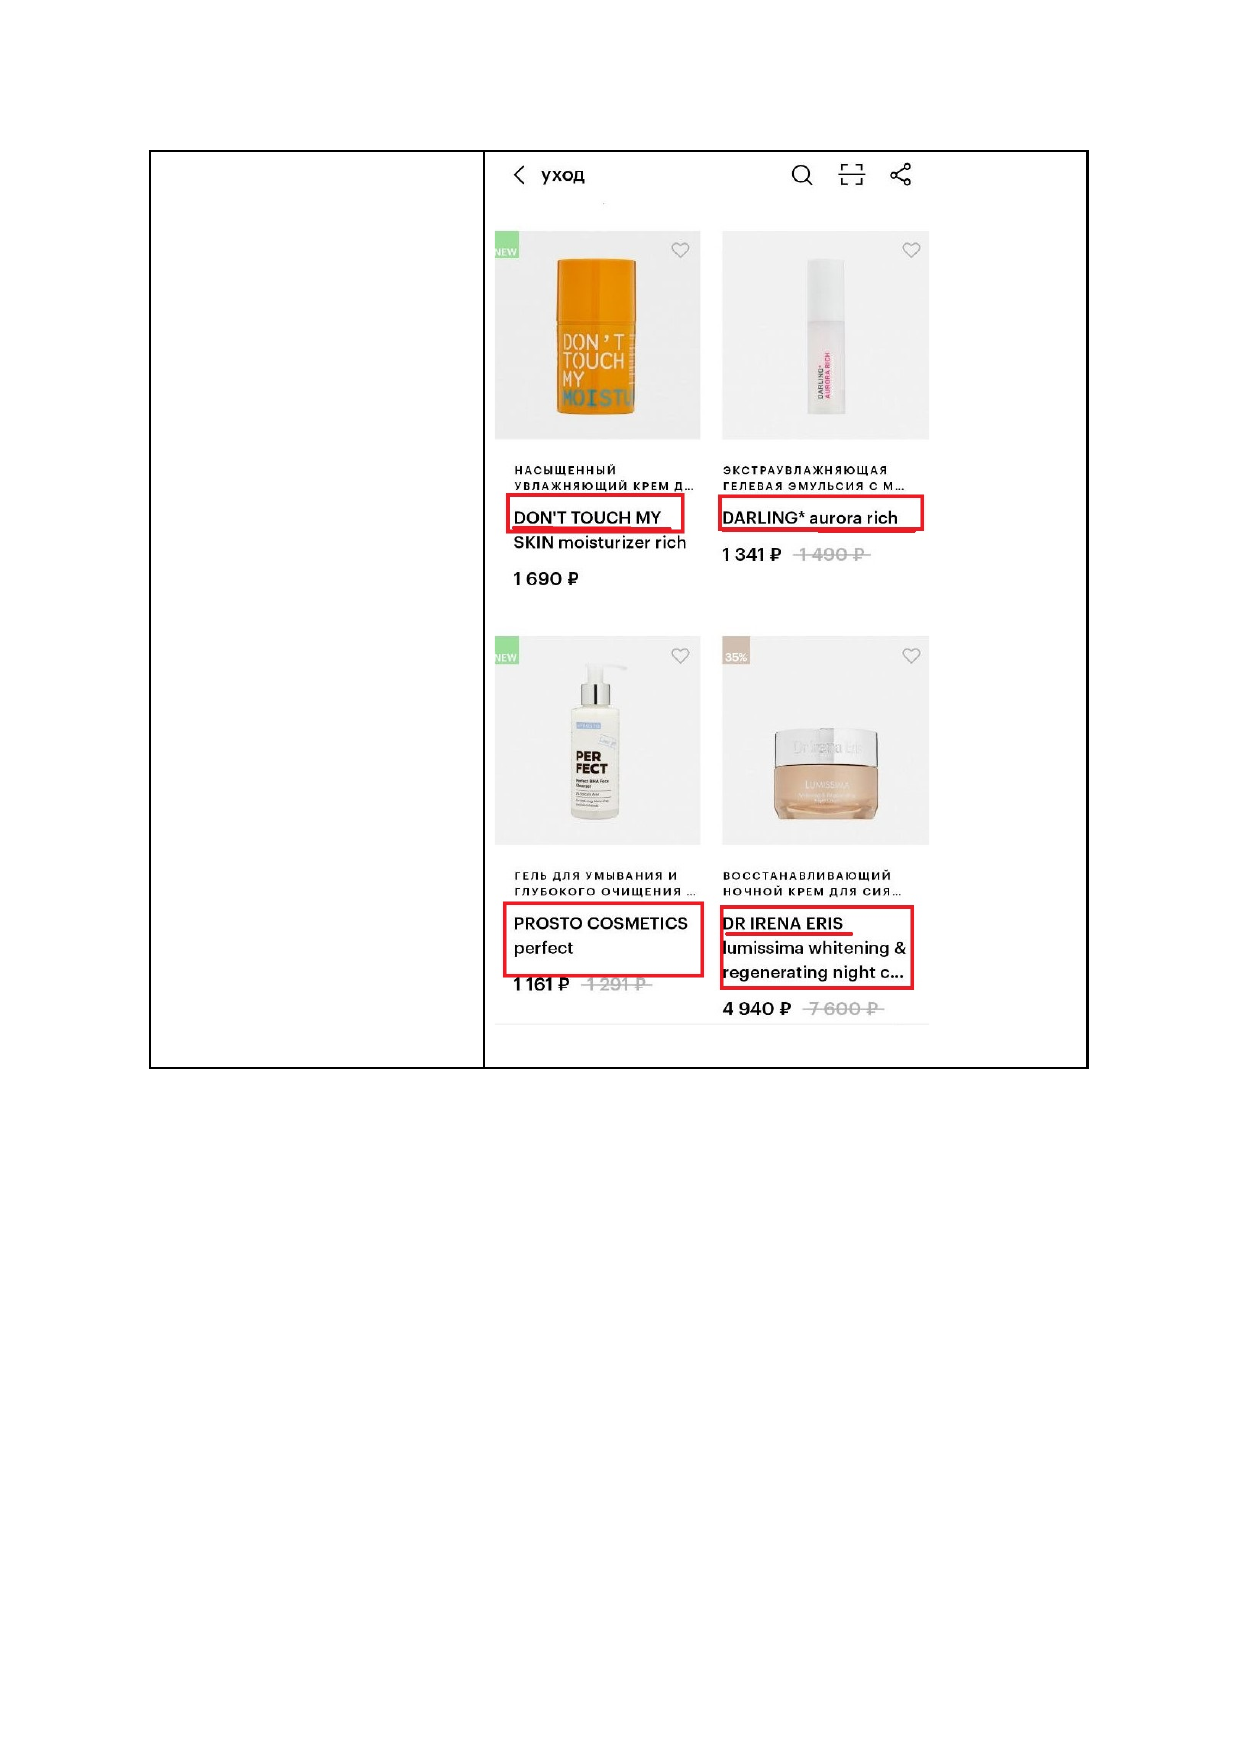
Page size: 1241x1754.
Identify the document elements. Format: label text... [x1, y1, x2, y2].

picture [494, 162, 930, 1026]
table_cell Attachments [151, 152, 483, 1067]
table_cell [485, 152, 1086, 1067]
